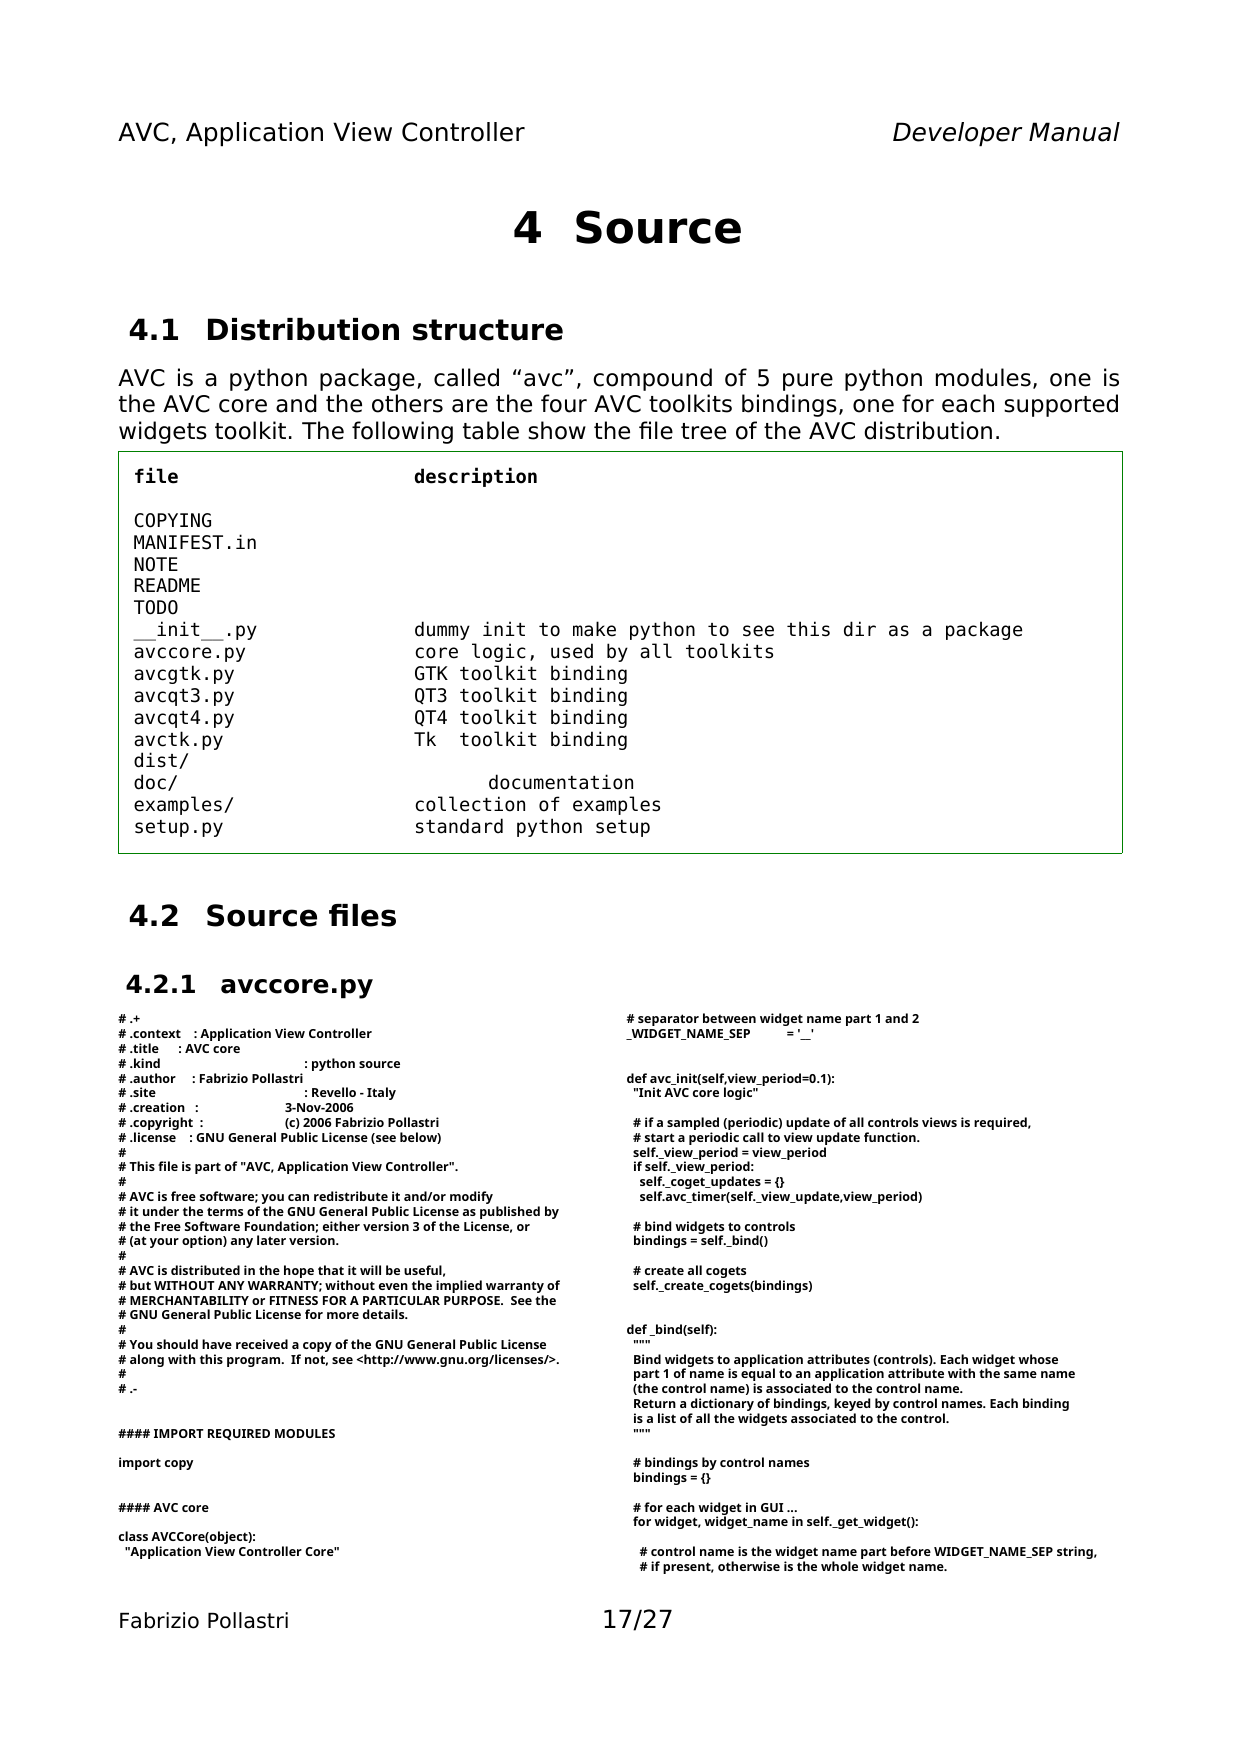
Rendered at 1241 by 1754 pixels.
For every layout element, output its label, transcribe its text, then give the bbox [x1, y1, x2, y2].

text # [118, 1367, 620, 1382]
text README [119, 560, 1122, 582]
text # This file is part of "AVC, Application View Controller". [118, 1160, 620, 1175]
text self._coget_updates = {} [620, 1175, 1122, 1190]
text #### AVC core [118, 1500, 620, 1515]
text bindings = {} [620, 1471, 1122, 1486]
text """ [620, 1338, 1122, 1352]
text examples/ collection of examples [119, 779, 1122, 801]
text # it under the terms of the GNU General Public License as published by [118, 1204, 620, 1219]
text # .kind : python source [118, 1057, 620, 1071]
text __init__.py dummy init to make python to see this dir as a package [119, 604, 1122, 626]
text avcqt3.py QT3 toolkit binding [119, 670, 1122, 692]
text # .license : GNU General Public License (see below) [118, 1131, 620, 1145]
text # .title : AVC core [118, 1042, 620, 1057]
text Return a dictionary of bindings, keyed by control names. Each binding [620, 1397, 1122, 1412]
text dist/ [119, 735, 1122, 757]
text # [118, 1249, 620, 1264]
text # but WITHOUT ANY WARRANTY; without even the implied warranty of [118, 1278, 620, 1293]
text avctk.py Tk toolkit binding [119, 713, 1122, 735]
text # AVC is distributed in the hope that it will be useful, [118, 1264, 620, 1278]
text # along with this program. If not, see <http://www.gnu.org/licenses/>. [118, 1352, 620, 1367]
text is a list of all the widgets associated to the control. [620, 1412, 1122, 1426]
text # the Free Software Foundation; either version 3 of the License, or [118, 1219, 620, 1234]
text part 1 of name is equal to an application attribute with the same name [620, 1367, 1122, 1382]
text self._create_cogets(bindings) [620, 1278, 1122, 1293]
text # You should have received a copy of the GNU General Public License [118, 1338, 620, 1352]
text if self._view_period: [620, 1160, 1122, 1175]
text class AVCCore(object): [118, 1530, 620, 1545]
text # bindings by control names [620, 1456, 1122, 1471]
text # bind widgets to controls [620, 1219, 1122, 1234]
text # .- [118, 1382, 620, 1397]
text (the control name) is associated to the control name. [620, 1382, 1122, 1397]
text # .context : Application View Controller [118, 1027, 620, 1042]
text # [118, 1323, 620, 1338]
text # MERCHANTABILITY or FITNESS FOR A PARTICULAR PURPOSE. See the [118, 1293, 620, 1308]
text self._view_period = view_period [620, 1145, 1122, 1160]
subtitle Source [118, 203, 1122, 254]
text # .copyright : (c) 2006 Fabrizio Pollastri [118, 1116, 620, 1131]
text def avc_init(self,view_period=0.1): [620, 1071, 1122, 1086]
text for widget, widget_name in self._get_widget(): [620, 1515, 1122, 1530]
text _WIDGET_NAME_SEP = '__' [620, 1027, 1122, 1042]
text avcqt4.py QT4 toolkit binding [119, 692, 1122, 713]
text # .+ [118, 1012, 620, 1027]
text COPYING [119, 495, 1122, 517]
text # if a sampled (periodic) update of all controls views is required, [620, 1116, 1122, 1131]
text # if present, otherwise is the whole widget name. [620, 1559, 1122, 1574]
text TODO [119, 582, 1122, 604]
text # (at your option) any later version. [118, 1234, 620, 1249]
text "Application View Controller Core" [118, 1545, 620, 1559]
text # [118, 1145, 620, 1160]
text # AVC is free software; you can redistribute it and/or modify [118, 1190, 620, 1204]
text Bind widgets to application attributes (controls). Each widget whose [620, 1352, 1122, 1367]
text AVC is a python package, called “avc”, compound of 5 pure python modules, one is the AVC core and the others are the four AVC toolkits bindings, one for each supported widgets toolkit. The following table show the file tree of the AVC distribution. [118, 365, 1122, 445]
text self.avc_timer(self._view_update,view_period) [620, 1190, 1122, 1204]
text "Init AVC core logic" [620, 1086, 1122, 1101]
text file description [119, 452, 1122, 488]
text import copy [118, 1456, 620, 1471]
text # .creation : 3-Nov-2006 [118, 1101, 620, 1116]
text # control name is the widget name part before WIDGET_NAME_SEP string, [620, 1545, 1122, 1559]
text # .author : Fabrizio Pollastri [118, 1071, 620, 1086]
text avcgtk.py GTK toolkit binding [119, 648, 1122, 670]
text # start a periodic call to view update function. [620, 1131, 1122, 1145]
text doc/ documentation [119, 757, 1122, 779]
text # .site : Revello - Italy [118, 1086, 620, 1101]
text def _bind(self): [620, 1323, 1122, 1338]
text MANIFEST.in [119, 517, 1122, 538]
text avccore.py core logic, used by all toolkits [119, 626, 1122, 648]
subtitle avccore.py [118, 971, 1122, 1000]
text """ [620, 1426, 1122, 1441]
subtitle Source files [118, 899, 1122, 933]
text setup.py standard python setup [119, 801, 1122, 853]
text bindings = self._bind() [620, 1234, 1122, 1249]
text # GNU General Public License for more details. [118, 1308, 620, 1323]
text #### IMPORT REQUIRED MODULES [118, 1426, 620, 1441]
text # [118, 1175, 620, 1190]
text NOTE [119, 538, 1122, 560]
text # for each widget in GUI ... [620, 1500, 1122, 1515]
text # create all cogets [620, 1264, 1122, 1278]
subtitle Distribution structure [118, 313, 1122, 347]
text # separator between widget name part 1 and 2 [620, 1012, 1122, 1027]
